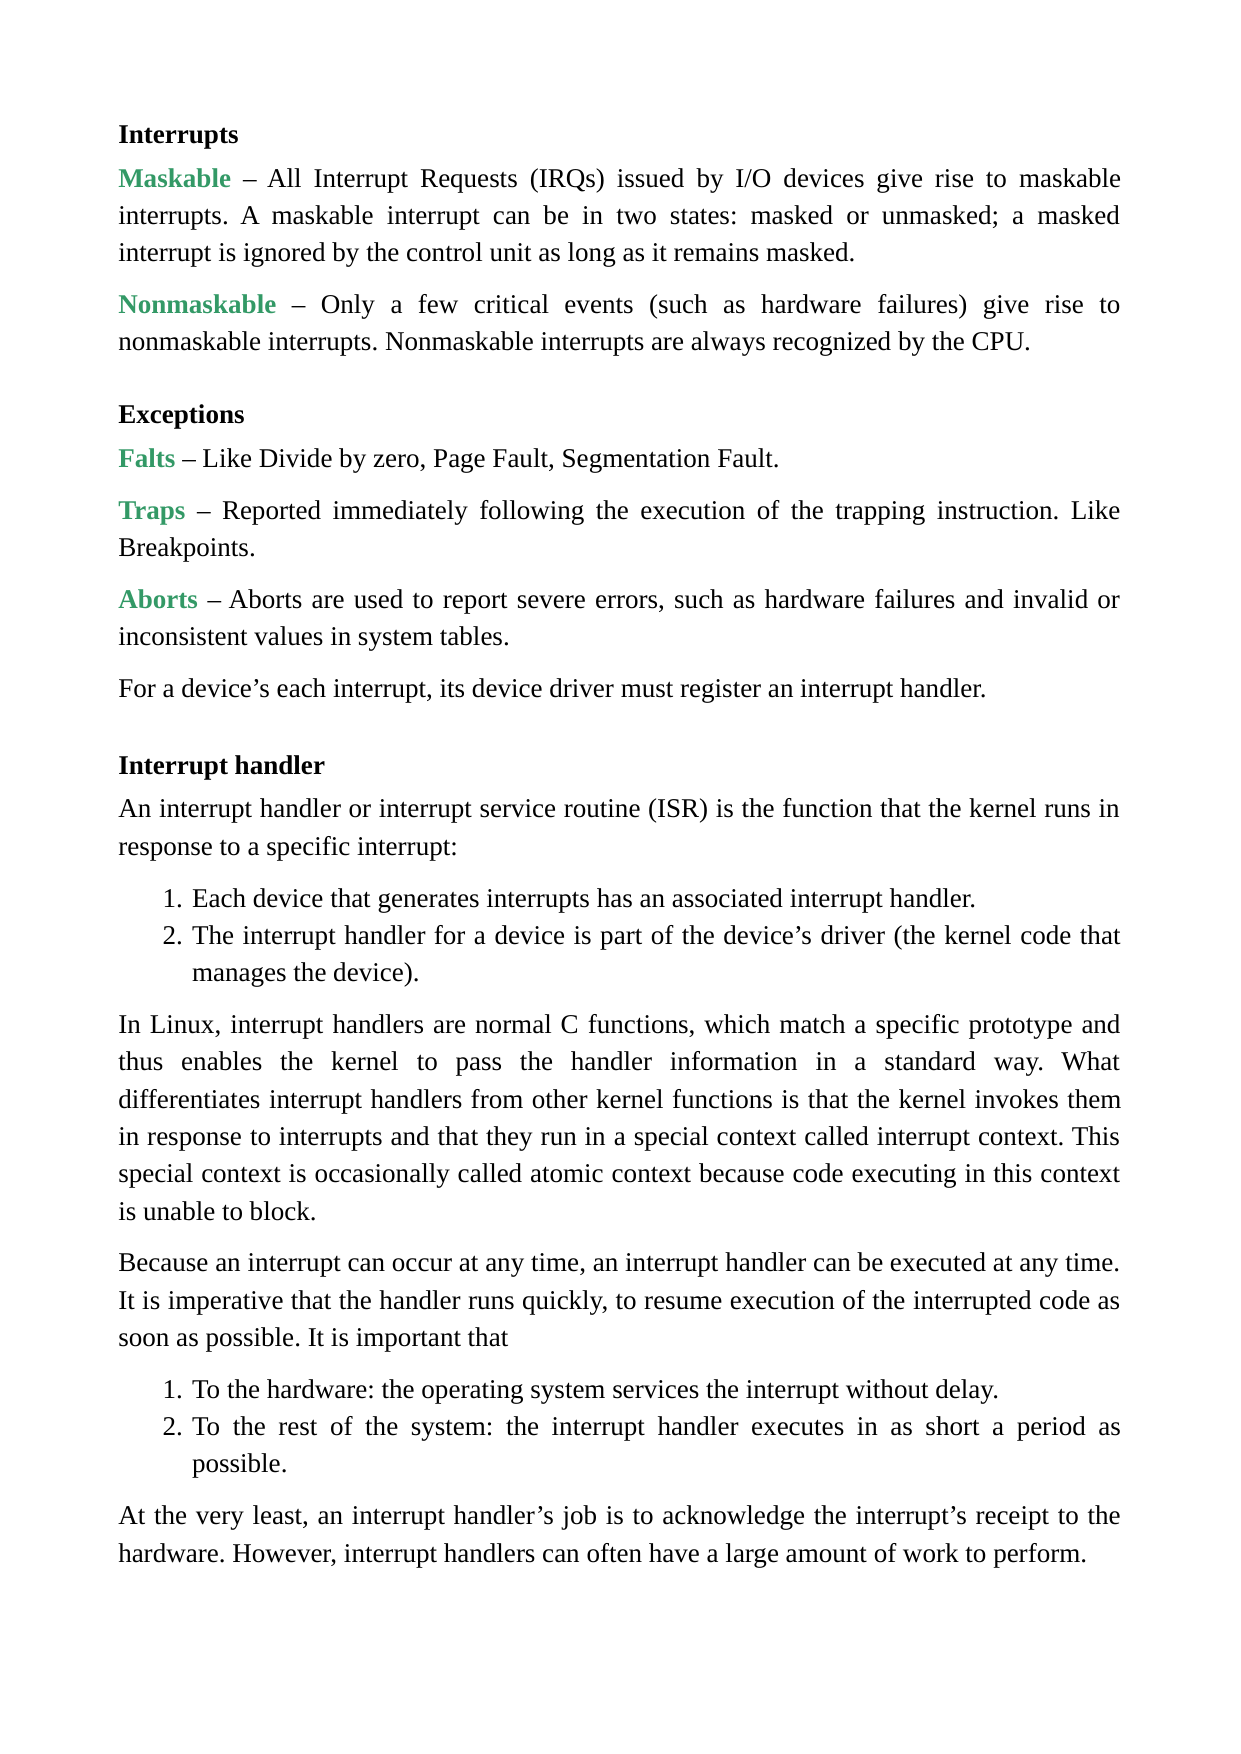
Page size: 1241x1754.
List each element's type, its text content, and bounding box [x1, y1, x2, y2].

text At the very least, an interrupt handler’s job is to acknowledge the interrupt’s receipt to the hardware. However, interrupt handlers can often have a large amount of work to perform. [118, 1499, 1122, 1568]
text Because an interrupt can occur at any time, an interrupt handler can be executed at any time. It is imperative that the handler runs quickly, to resume execution of the interrupted code as soon as possible. It is important that [118, 1247, 1122, 1352]
text Nonmaskable – Only a few critical events (such as hardware failures) give rise to nonmaskable interrupts. Nonmaskable interrupts are always recognized by the CPU. [118, 288, 1122, 357]
list Each device that generates interrupts has an associated interrupt handler. [162, 882, 1122, 913]
text An interrupt handler or interrupt service routine (ISR) is the function that the kernel runs in response to a specific interrupt: [118, 793, 1122, 861]
subtitle Interrupt handler [118, 749, 1122, 780]
list To the rest of the system: the interrupt handler executes in as short a period as possible. [162, 1410, 1122, 1479]
list To the hardware: the operating system services the interrupt without delay. [162, 1373, 1122, 1404]
text For a device’s each interrupt, its device driver must register an interrupt handler. [118, 672, 1122, 703]
text In Linux, interrupt handlers are normal C functions, which match a specific prototype and thus enables the kernel to pass the handler information in a standard way. What differentiates interrupt handlers from other kernel functions is that the kernel invokes them in response to interrupts and that they run in a special context called interrupt context. This special context is occasionally called atomic context because code executing in this context is unable to block. [118, 1008, 1122, 1226]
text Aborts – Aborts are used to report severe errors, such as hardware failures and invalid or inconsistent values in system tables. [118, 583, 1122, 651]
text Falts – Like Divide by zero, Page Fault, Segmentation Fault. [118, 442, 1122, 473]
subtitle Interrupts [118, 118, 1122, 149]
list The interrupt handler for a device is part of the device’s driver (the kernel code that manages the device). [162, 919, 1122, 987]
subtitle Exceptions [118, 398, 1122, 429]
text Maskable – All Interrupt Requests (IRQs) issued by I/O devices give rise to maskable interrupts. A maskable interrupt can be in two states: masked or unmasked; a masked interrupt is ignored by the control unit as long as it remains masked. [118, 162, 1122, 267]
text Traps – Reported immediately following the execution of the trapping instruction. Like Breakpoints. [118, 494, 1122, 562]
